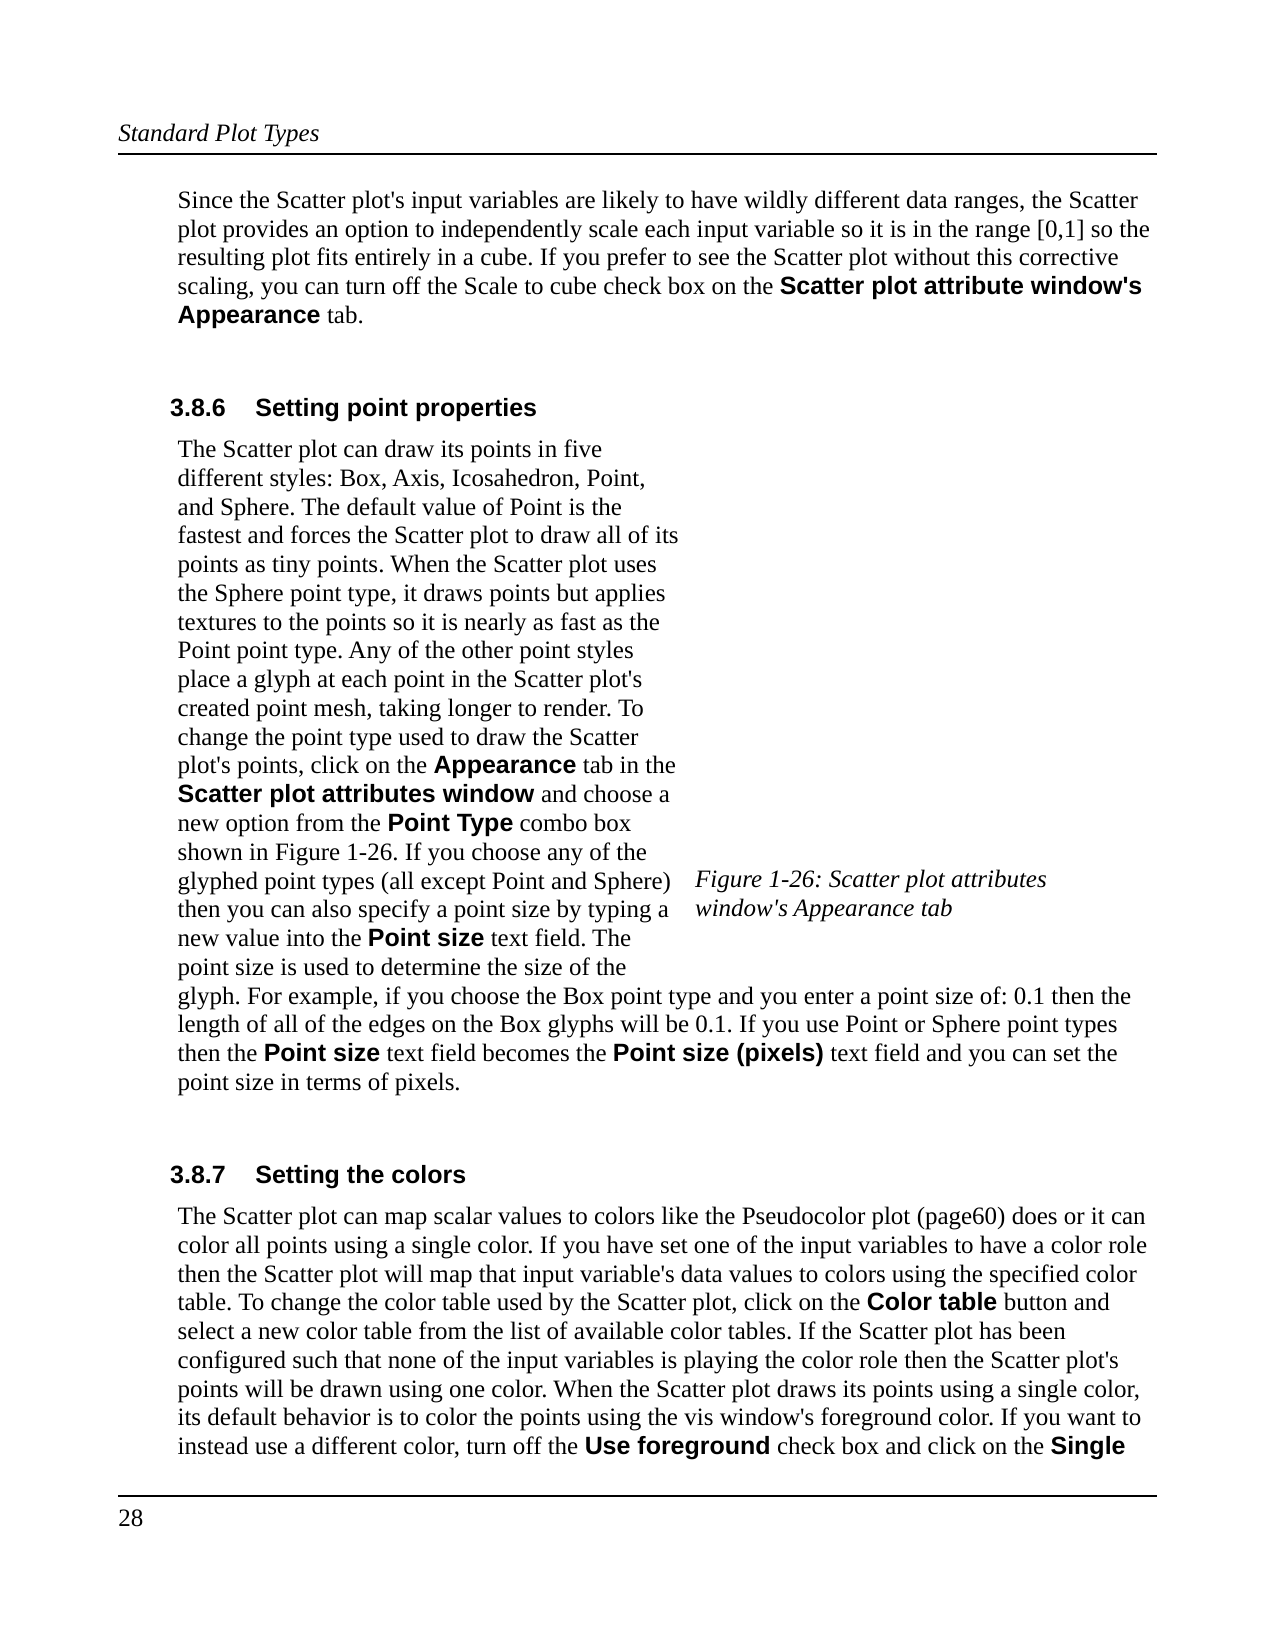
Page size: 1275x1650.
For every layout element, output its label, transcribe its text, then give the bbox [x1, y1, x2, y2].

text The Scatter plot can draw its points in five different styles: Box, Axis, Icosahedron, Point, and Sphere. The default value of Point is the fastest and forces the Scatter plot to draw all of its points as tiny points. When the Scatter plot uses the Sphere point type, it draws points but applies textures to the points so it is nearly as fast as the Point point type. Any of the other point styles place a glyph at each point in the Scatter plot's created point mesh, taking longer to render. To change the point type used to draw the Scatter plot's points, click on the Appearance tab in the Scatter plot attributes window and choose a new option from the Point Type combo box shown in Figure 1-26. If you choose any of the glyphed point types (all except Point and Sphere) then you can also specify a point size by typing a new value into the Point size text field. The point size is used to determine the size of the glyph. For example, if you choose the Box point type and you enter a point size of: 0.1 then the length of all of the edges on the Box glyphs will be 0.1. If you use Point or Sphere point types then the Point size text field becomes the Point size (pixels) text field and you can set the point size in terms of pixels. [177, 434, 1157, 1096]
text The Scatter plot can map scalar values to colors like the Pseudocolor plot (page60) does or it can color all points using a single color. If you have set one of the input variables to have a color role then the Scatter plot will map that input variable's data values to colors using the specified color table. To change the color table used by the Scatter plot, click on the Color table button and select a new color table from the list of available color tables. If the Scatter plot has been configured such that none of the input variables is playing the color role then the Scatter plot's points will be drawn using one color. When the Scatter plot draws its points using a single color, its default behavior is to color the points using the vis window's foreground color. If you want to instead use a different color, turn off the Use foreground check box and click on the Single [177, 1201, 1157, 1460]
subtitle Setting point properties [163, 393, 1157, 422]
text Since the Scatter plot's input variables are likely to have wildly different data ranges, the Scatter plot provides an option to independently scale each input variable so it is in the range [0,1] so the resulting plot fits entirely in a cube. If you prefer to see the Scatter plot without this corrective scaling, you can turn off the Scale to cube check box on the Scatter plot attribute window's Appearance tab. [177, 185, 1157, 329]
text Figure 1-26: Scatter plot attributes window's Appearance tab [695, 459, 1145, 922]
subtitle Setting the colors [163, 1160, 1157, 1189]
